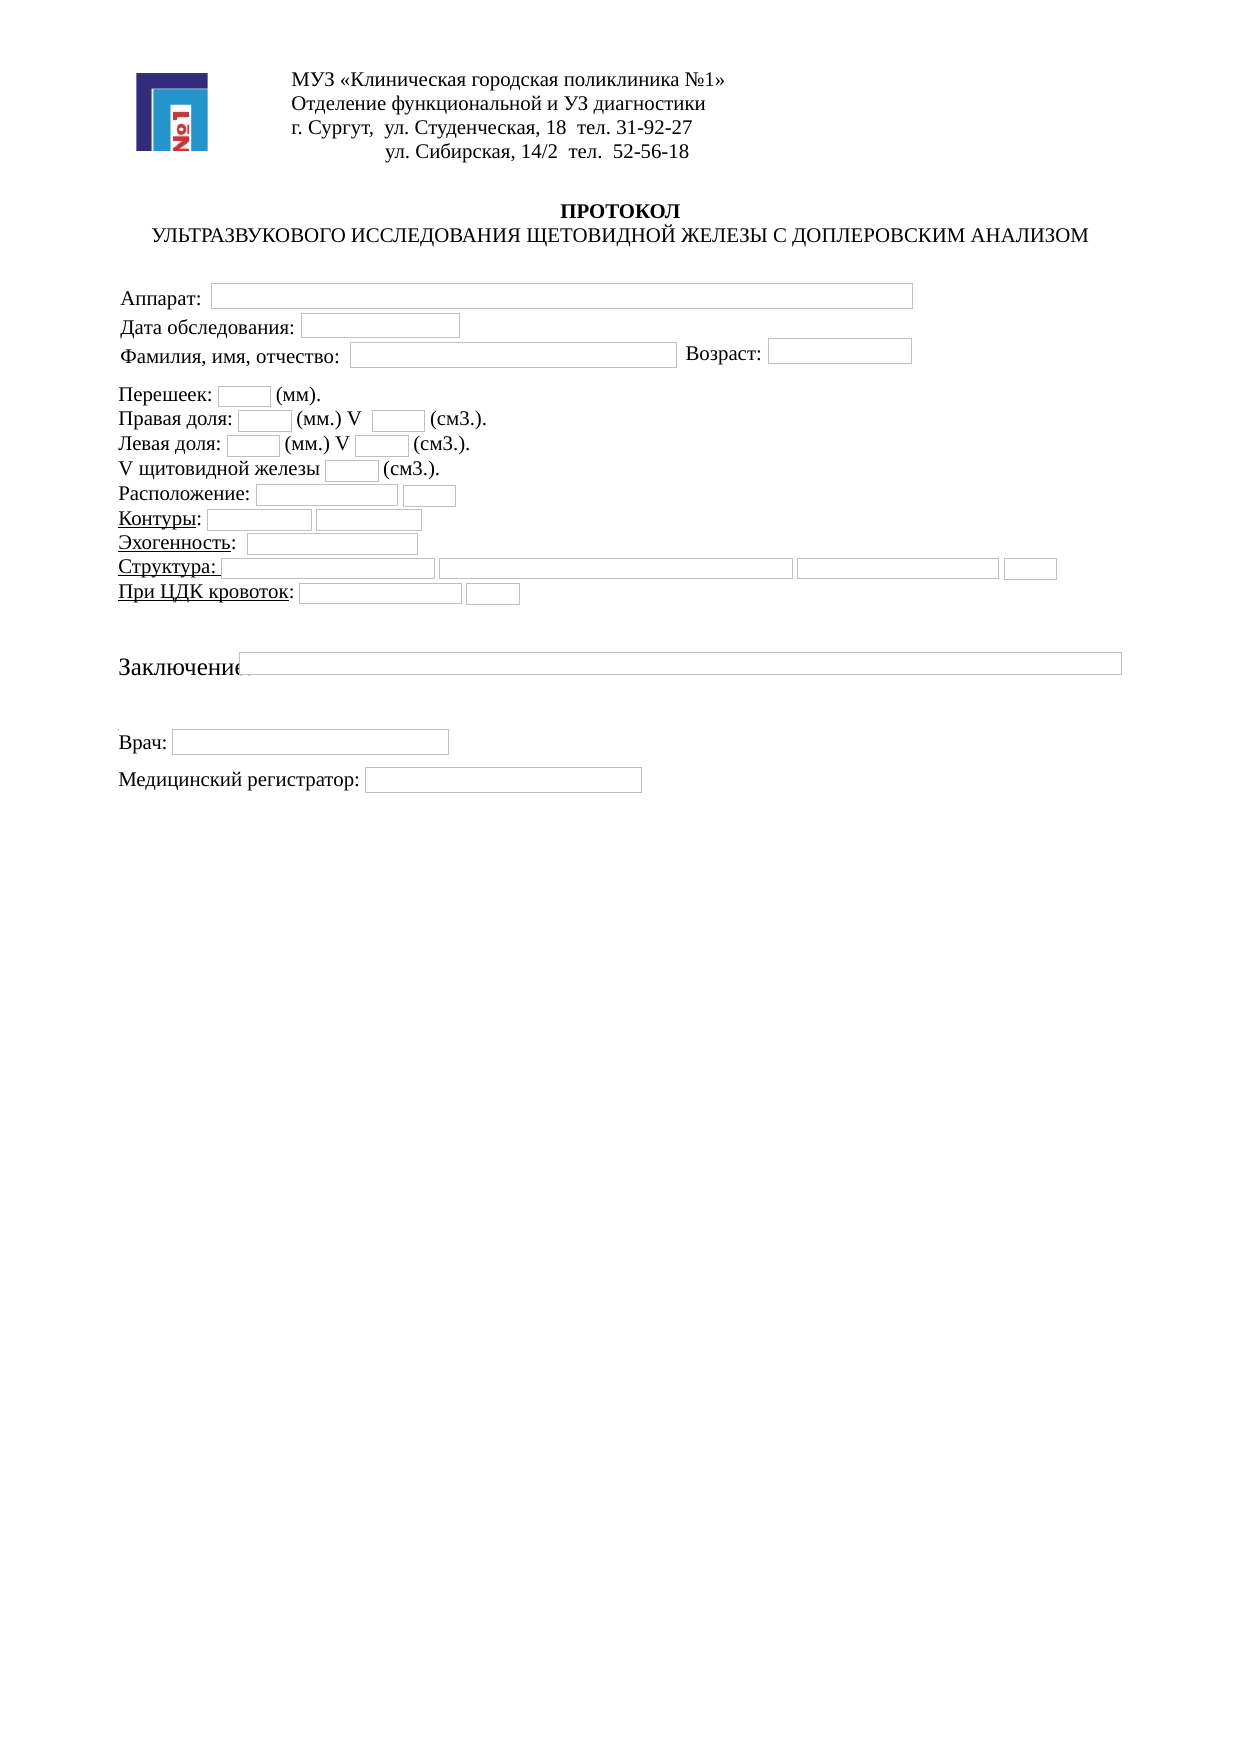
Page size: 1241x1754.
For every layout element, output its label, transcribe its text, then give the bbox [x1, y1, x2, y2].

text Врач: [118, 729, 172, 754]
text Правая доля: (мм.) V (см3.). [118, 406, 1122, 431]
table_header [118, 67, 291, 175]
subtitle ПРОТОКОЛ [118, 199, 1122, 223]
table_header МУЗ «Клиническая городская поликлиника №1» Отделение функциональной и УЗ диагностики г. Сургут, ул. Студенческая, 18 тел. 31-92-27 ул. Сибирская, 14/2 тел. 52-56-18 [291, 67, 1122, 175]
text УЛЬТРАЗВУКОВОГО ИССЛЕДОВАНИЯ ЩЕТОВИДНОЙ ЖЕЛЕЗЫ С ДОПЛЕРОВСКИМ АНАЛИЗОМ [118, 223, 1122, 247]
text Левая доля: (мм.) V (см3.). [118, 431, 1122, 456]
text V щитовидной железы (см3.). [118, 456, 1122, 481]
text [642, 767, 1122, 792]
text Перешеек: (мм). [118, 381, 1122, 406]
text [449, 729, 1122, 754]
text Медицинский регистратор: [118, 767, 365, 792]
text Структура: [118, 554, 1122, 579]
text Эхогенность: [118, 530, 1122, 554]
text При ЦДК кровоток: [118, 579, 1122, 604]
text Расположение: [118, 481, 1122, 506]
text Контуры: [118, 506, 1122, 530]
text Заключение: [118, 652, 1122, 681]
